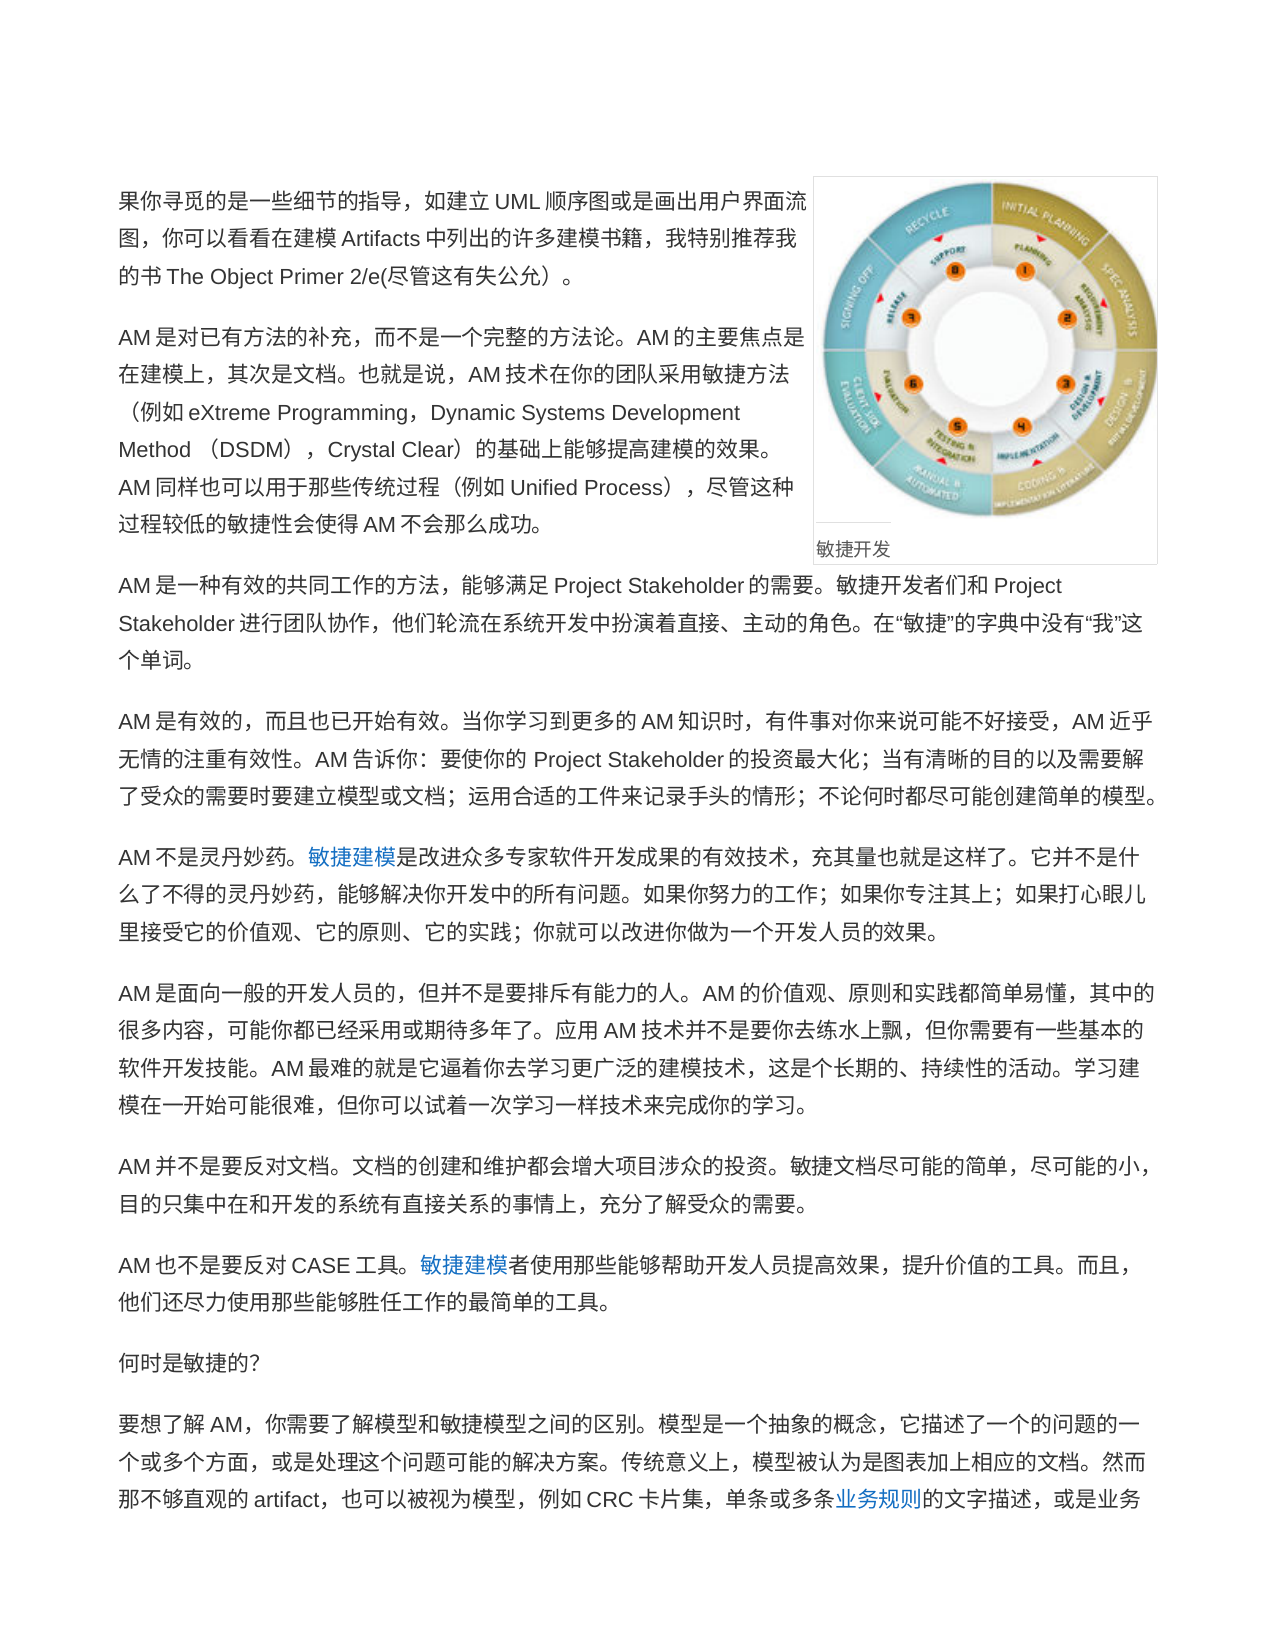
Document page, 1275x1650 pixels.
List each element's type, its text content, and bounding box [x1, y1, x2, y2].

text AM不是灵丹妙药。敏捷建模是改进众多专家软件开发成果的有效技术，充其量也就是这样了。它并不是什么了不得的灵丹妙药，能够解决你开发中的所有问题。如果你努力的工作；如果你专注其上；如果打心眼儿里接受它的价值观、它的原则、它的实践；你就可以改进你做为一个开发人员的效果。 [118, 833, 1157, 945]
picture [816, 179, 1157, 522]
text AM也不是要反对CASE工具。敏捷建模者使用那些能够帮助开发人员提高效果，提升价值的工具。而且，他们还尽力使用那些能够胜任工作的最简单的工具。 [118, 1240, 1157, 1315]
text AM是有效的，而且也已开始有效。当你学习到更多的AM知识时，有件事对你来说可能不好接受，AM近乎无情的注重有效性。AM告诉你：要使你的 Project Stakeholder的投资最大化；当有清晰的目的以及需要解了受众的需要时要建立模型或文档；运用合适的工件来记录手头的情形；不论何时都尽可能创建简单的模型。 [118, 697, 1157, 809]
text AM是对已有方法的补充，而不是一个完整的方法论。AM的主要焦点是在建模上，其次是文档。也就是说，AM技术在你的团队采用敏捷方法（例如eXtreme Programming，Dynamic Systems Development Method （DSDM），Crystal Clear）的基础上能够提高建模的效果。AM同样也可以用于那些传统过程（例如Unified Process），尽管这种过程较低的敏捷性会使得AM不会那么成功。 [118, 312, 813, 537]
text 果你寻觅的是一些细节的指导，如建立UML顺序图或是画出用户界面流图，你可以看看在建模Artifacts中列出的许多建模书籍，我特别推荐我的书The Object Primer 2/e(尽管这有失公允）。 [118, 176, 813, 289]
text AM并不是要反对文档。文档的创建和维护都会增大项目涉众的投资。敏捷文档尽可能的简单，尽可能的小，目的只集中在和开发的系统有直接关系的事情上，充分了解受众的需要。 [118, 1142, 1157, 1217]
text AM是面向一般的开发人员的，但并不是要排斥有能力的人。AM的价值观、原则和实践都简单易懂，其中的很多内容，可能你都已经采用或期待多年了。应用AM技术并不是要你去练水上飘，但你需要有一些基本的软件开发技能。AM最难的就是它逼着你去学习更广泛的建模技术，这是个长期的、持续性的活动。学习建模在一开始可能很难，但你可以试着一次学习一样技术来完成你的学习。 [118, 968, 1157, 1118]
text AM是一种有效的共同工作的方法，能够满足Project Stakeholder的需要。敏捷开发者们和Project Stakeholder进行团队协作，他们轮流在系统开发中扮演着直接、主动的角色。在“敏捷”的字典中没有“我”这个单词。 [118, 561, 1157, 673]
text 何时是敏捷的？ [118, 1339, 1157, 1376]
text [814, 177, 1157, 564]
text 敏捷开发 [816, 522, 1154, 561]
text 要想了解AM，你需要了解模型和敏捷模型之间的区别。模型是一个抽象的概念，它描述了一个的问题的一个或多个方面，或是处理这个问题可能的解决方案。传统意义上，模型被认为是图表加上相应的文档。然而那不够直观的artifact，也可以被视为模型，例如CRC卡片集，单条或多条业务规则的文字描述，或是业务 [118, 1400, 1157, 1512]
